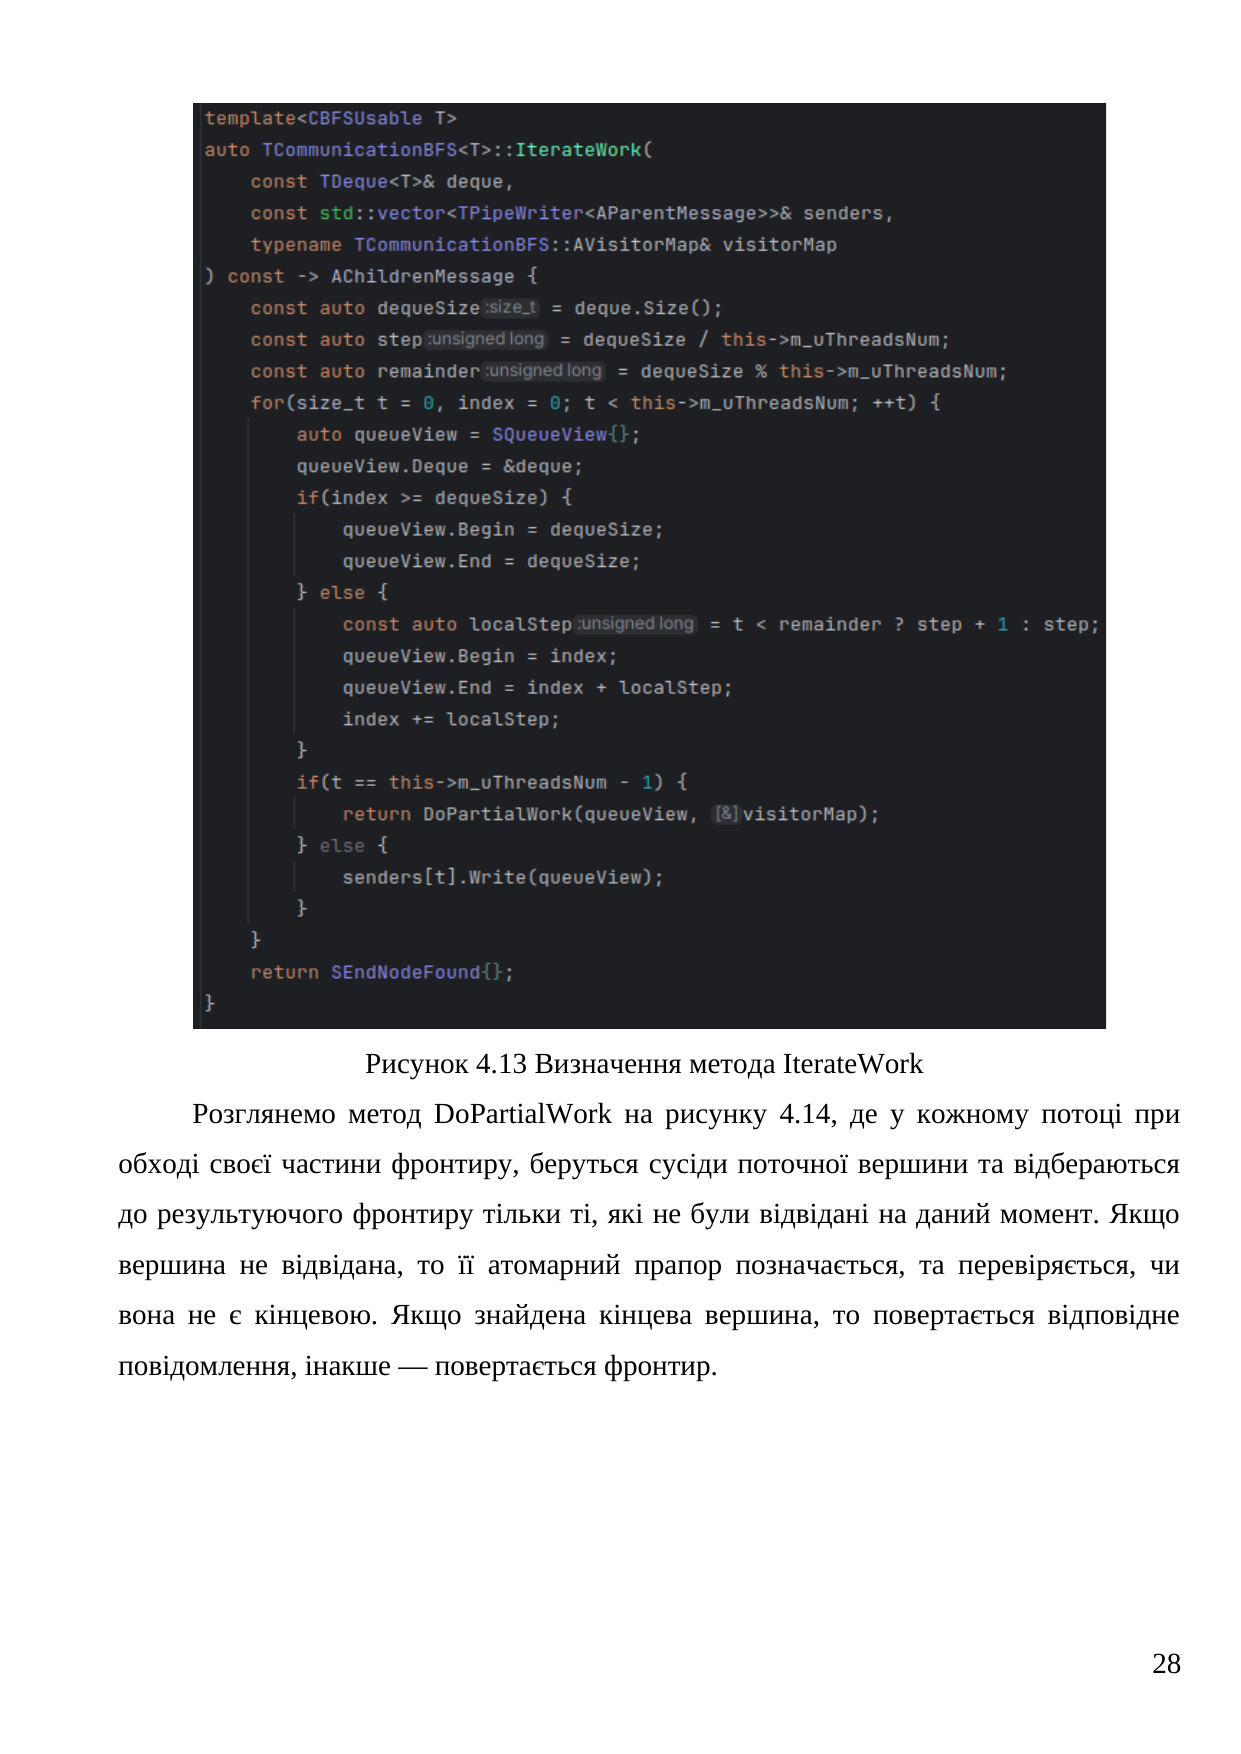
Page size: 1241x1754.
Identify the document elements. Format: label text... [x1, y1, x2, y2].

list Визначення метода IterateWork [118, 794, 1181, 1079]
text Розглянемо метод DoPartialWork на рисунку 4.14, де у кожному потоці при обході своєї частини фронтиру, беруться сусіди поточної вершини та відбераються до результуючого фронтиру тільки ті, які не були відвідані на даний момент. Якщо вершина не відвідана, то її атомарний прапор позначається, та перевіряється, чи вона не є кінцевою. Якщо знайдена кінцева вершина, то повертається відповідне повідомлення, інакше — повертається фронтир. [118, 1096, 1181, 1381]
picture [193, 103, 1107, 1029]
